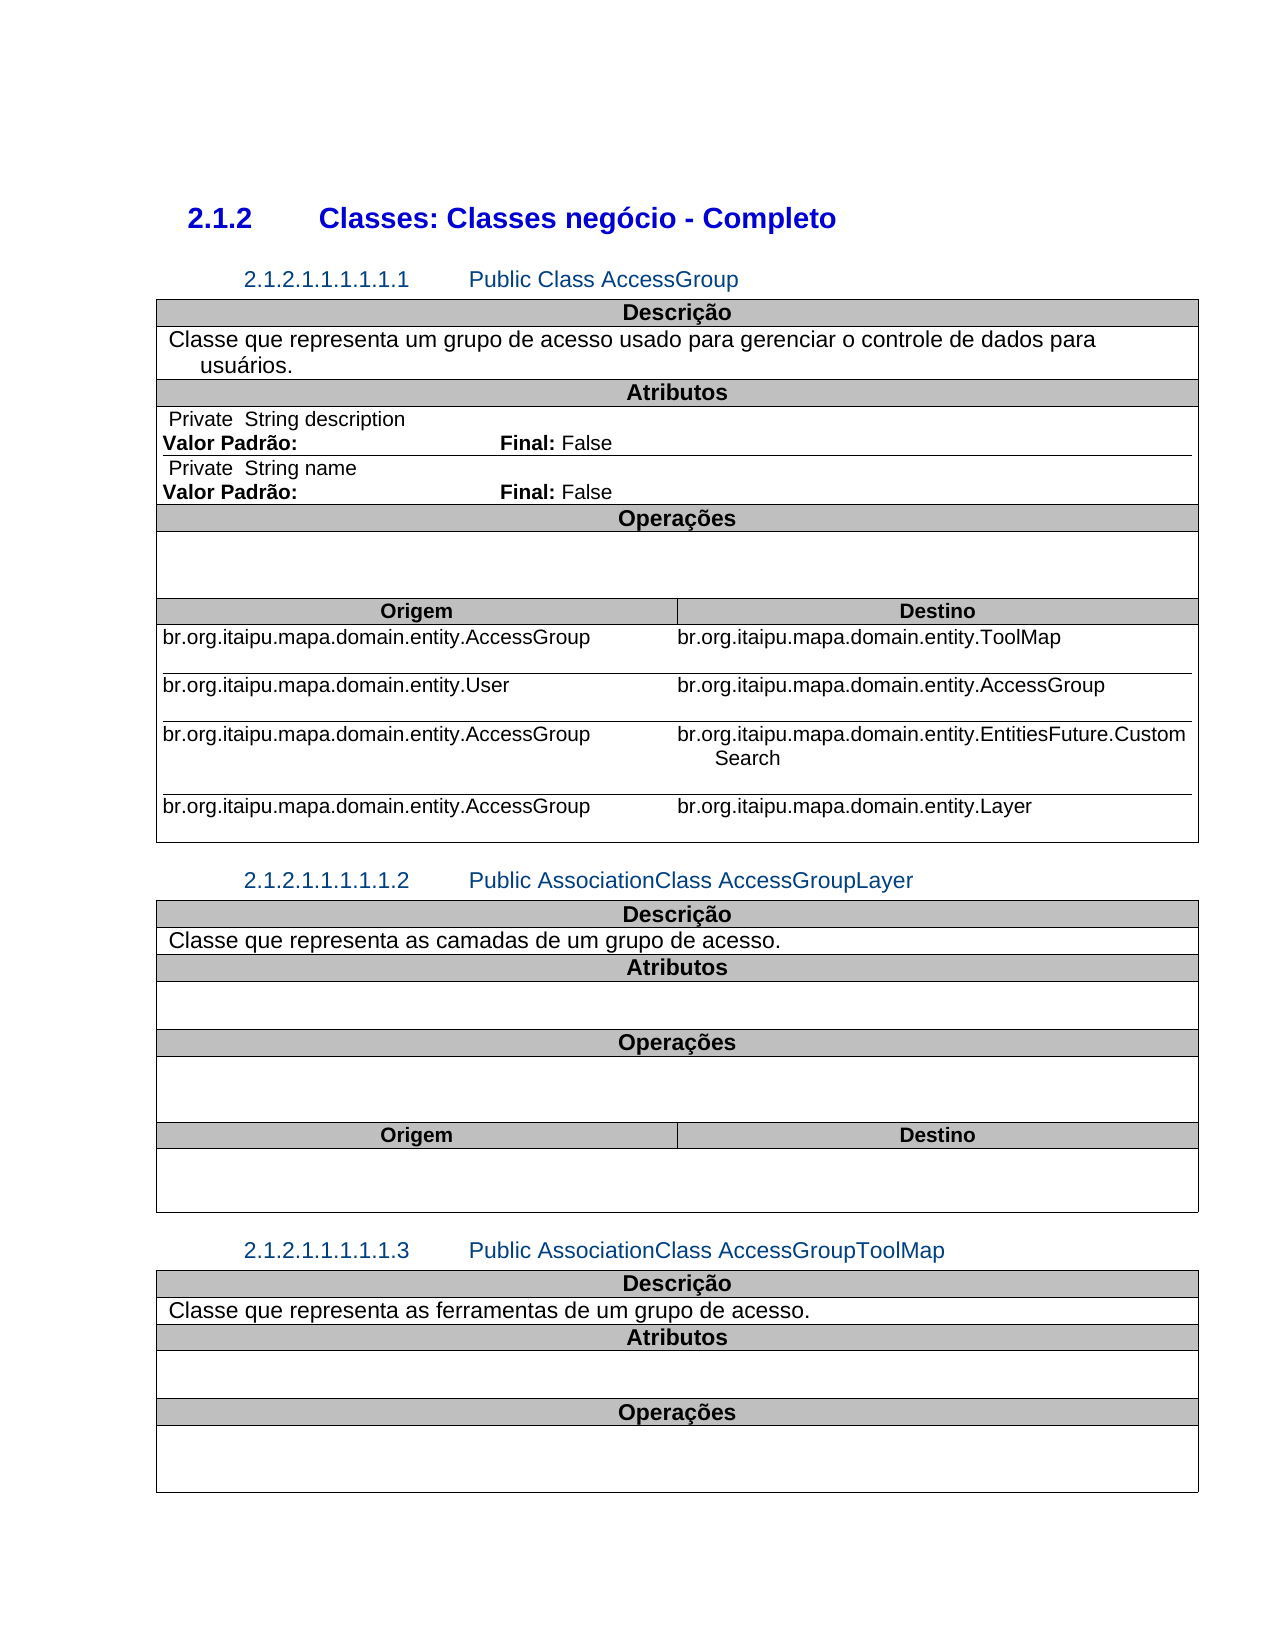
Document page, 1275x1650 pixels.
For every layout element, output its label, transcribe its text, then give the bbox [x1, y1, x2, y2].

table_cell Classe que representa as ferramentas de um grupo de acesso. [157, 1298, 1198, 1323]
table_cell [157, 625, 1198, 842]
table_cell Atributos [157, 955, 1198, 981]
table_header Private String description [163, 407, 725, 431]
table_cell Final: False [500, 480, 725, 504]
table_cell [157, 407, 163, 504]
list Public AssociationClass AccessGroupToolMap [244, 1237, 1125, 1263]
table_cell Destino [678, 599, 1198, 624]
table_header Descrição [157, 901, 1198, 927]
table_cell [725, 456, 1192, 504]
table_cell br.org.itaipu.mapa.domain.entity.AccessGroup [677, 674, 1192, 721]
table_cell Atributos [157, 380, 1198, 406]
table_cell Valor Padrão: [163, 431, 500, 455]
table_cell Operações [157, 1030, 1198, 1056]
table_cell Atributos [157, 1325, 1198, 1350]
table_cell [157, 532, 1198, 597]
table_header br.org.itaipu.mapa.domain.entity.ToolMap [677, 625, 1192, 673]
table_header br.org.itaipu.mapa.domain.entity.AccessGroup [163, 625, 677, 673]
list Public AssociationClass AccessGroupLayer [244, 867, 1125, 894]
table_cell br.org.itaipu.mapa.domain.entity.User [163, 674, 677, 721]
table_cell br.org.itaipu.mapa.domain.entity.AccessGroup [163, 722, 677, 793]
table_header Descrição [157, 1271, 1198, 1297]
table_cell Operações [157, 1399, 1198, 1425]
table_cell br.org.itaipu.mapa.domain.entity.Layer [677, 795, 1192, 842]
table_cell [1192, 407, 1198, 504]
table_cell [157, 1351, 1198, 1398]
table_cell Origem [157, 1123, 677, 1148]
table_cell Classe que representa um grupo de acesso usado para gerenciar o controle de dados para usuários. [157, 327, 1198, 379]
table_cell [157, 1057, 1198, 1122]
table_cell Destino [678, 1123, 1198, 1148]
table_cell Classe que representa as camadas de um grupo de acesso. [157, 928, 1198, 954]
table_cell [157, 1426, 1198, 1491]
table_cell Origem [157, 599, 677, 624]
table_header Descrição [157, 300, 1198, 326]
table_cell br.org.itaipu.mapa.domain.entity.AccessGroup [163, 795, 677, 842]
table_cell br.org.itaipu.mapa.domain.entity.EntitiesFuture.CustomSearch [677, 722, 1192, 793]
list Classes: Classes negócio - Completo [187, 201, 1125, 235]
table_cell Valor Padrão: [163, 480, 500, 504]
table_cell Private String name [163, 456, 725, 480]
table_cell [157, 1149, 1198, 1212]
table_cell Operações [157, 505, 1198, 531]
list Public Class AccessGroup [244, 266, 1125, 292]
table_cell Final: False [500, 431, 725, 455]
table_cell [157, 982, 1198, 1029]
table_header [725, 407, 1192, 455]
